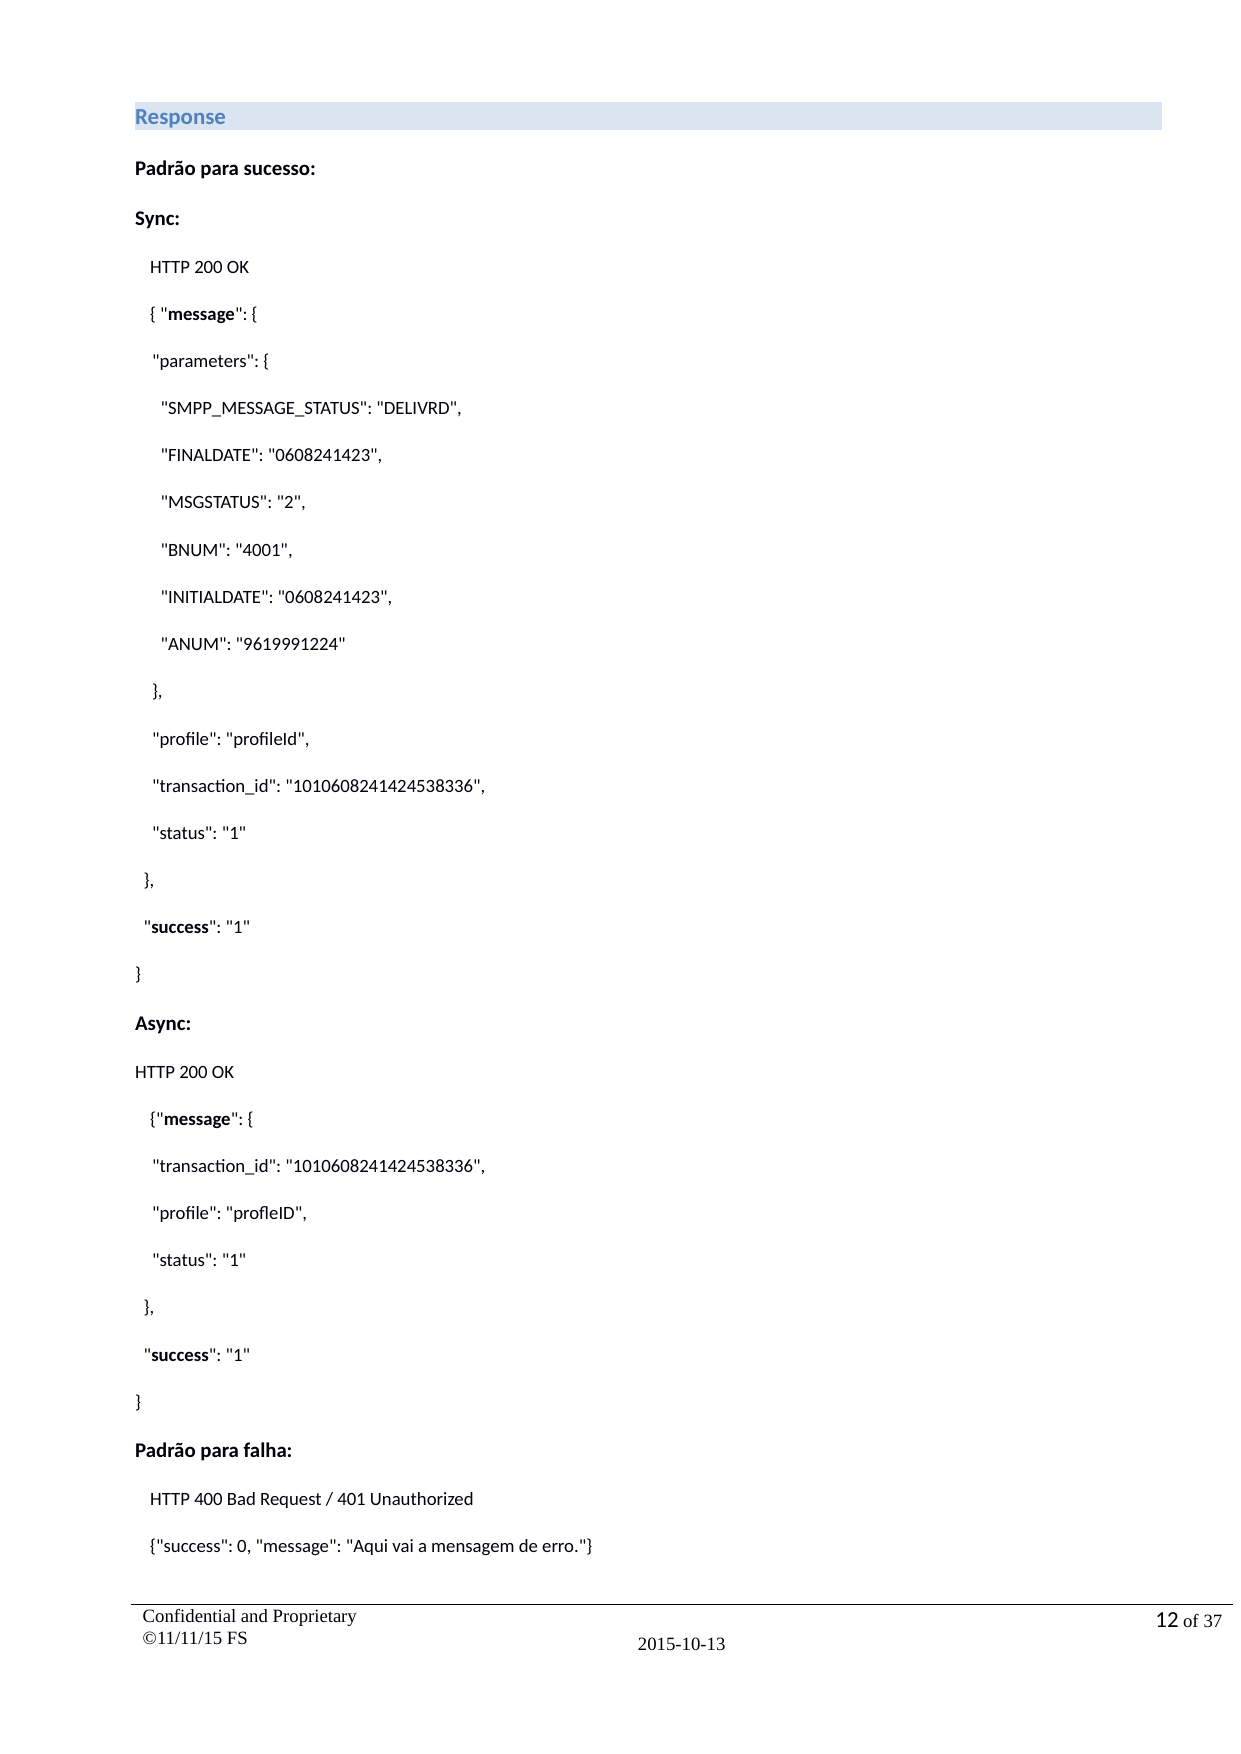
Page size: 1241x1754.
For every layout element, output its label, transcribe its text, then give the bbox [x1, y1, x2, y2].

text {"message": { [135, 1107, 1162, 1130]
text Padrão para sucesso: [135, 155, 1162, 180]
text { "message": { [135, 302, 1162, 325]
text "profile": "profleID", [135, 1201, 1162, 1224]
text "SMPP_MESSAGE_STATUS": "DELIVRD", [135, 396, 1162, 419]
text "status": "1" [135, 821, 1162, 844]
text "status": "1" [135, 1248, 1162, 1271]
text }, [135, 1296, 1162, 1319]
text HTTP 400 Bad Request / 401 Unauthorized [135, 1487, 1162, 1510]
text "BNUM": "4001", [135, 538, 1162, 561]
text "parameters": { [135, 349, 1162, 372]
text "INITIALDATE": "0608241423", [135, 585, 1162, 608]
text "FINALDATE": "0608241423", [135, 443, 1162, 466]
text } [135, 1390, 1162, 1413]
text "success": "1" [135, 915, 1162, 938]
text "ANUM": "9619991224" [135, 632, 1162, 655]
text } [135, 963, 1162, 986]
text "success": "1" [135, 1343, 1162, 1366]
text Async: [135, 1010, 1162, 1035]
text HTTP 200 OK [135, 1060, 1162, 1083]
text "MSGSTATUS": "2", [135, 491, 1162, 514]
text "profile": "profileId", [135, 727, 1162, 749]
text {"success": 0, "message": "Aqui vai a mensagem de erro."} [135, 1534, 1162, 1557]
text }, [135, 868, 1162, 891]
text HTTP 200 OK [135, 255, 1162, 278]
text Padrão para falha: [135, 1437, 1162, 1463]
text "transaction_id": "1010608241424538336", [135, 1154, 1162, 1177]
text "transaction_id": "1010608241424538336", [135, 774, 1162, 797]
text Sync: [135, 205, 1162, 230]
text }, [135, 679, 1162, 702]
text Response [135, 102, 1162, 130]
